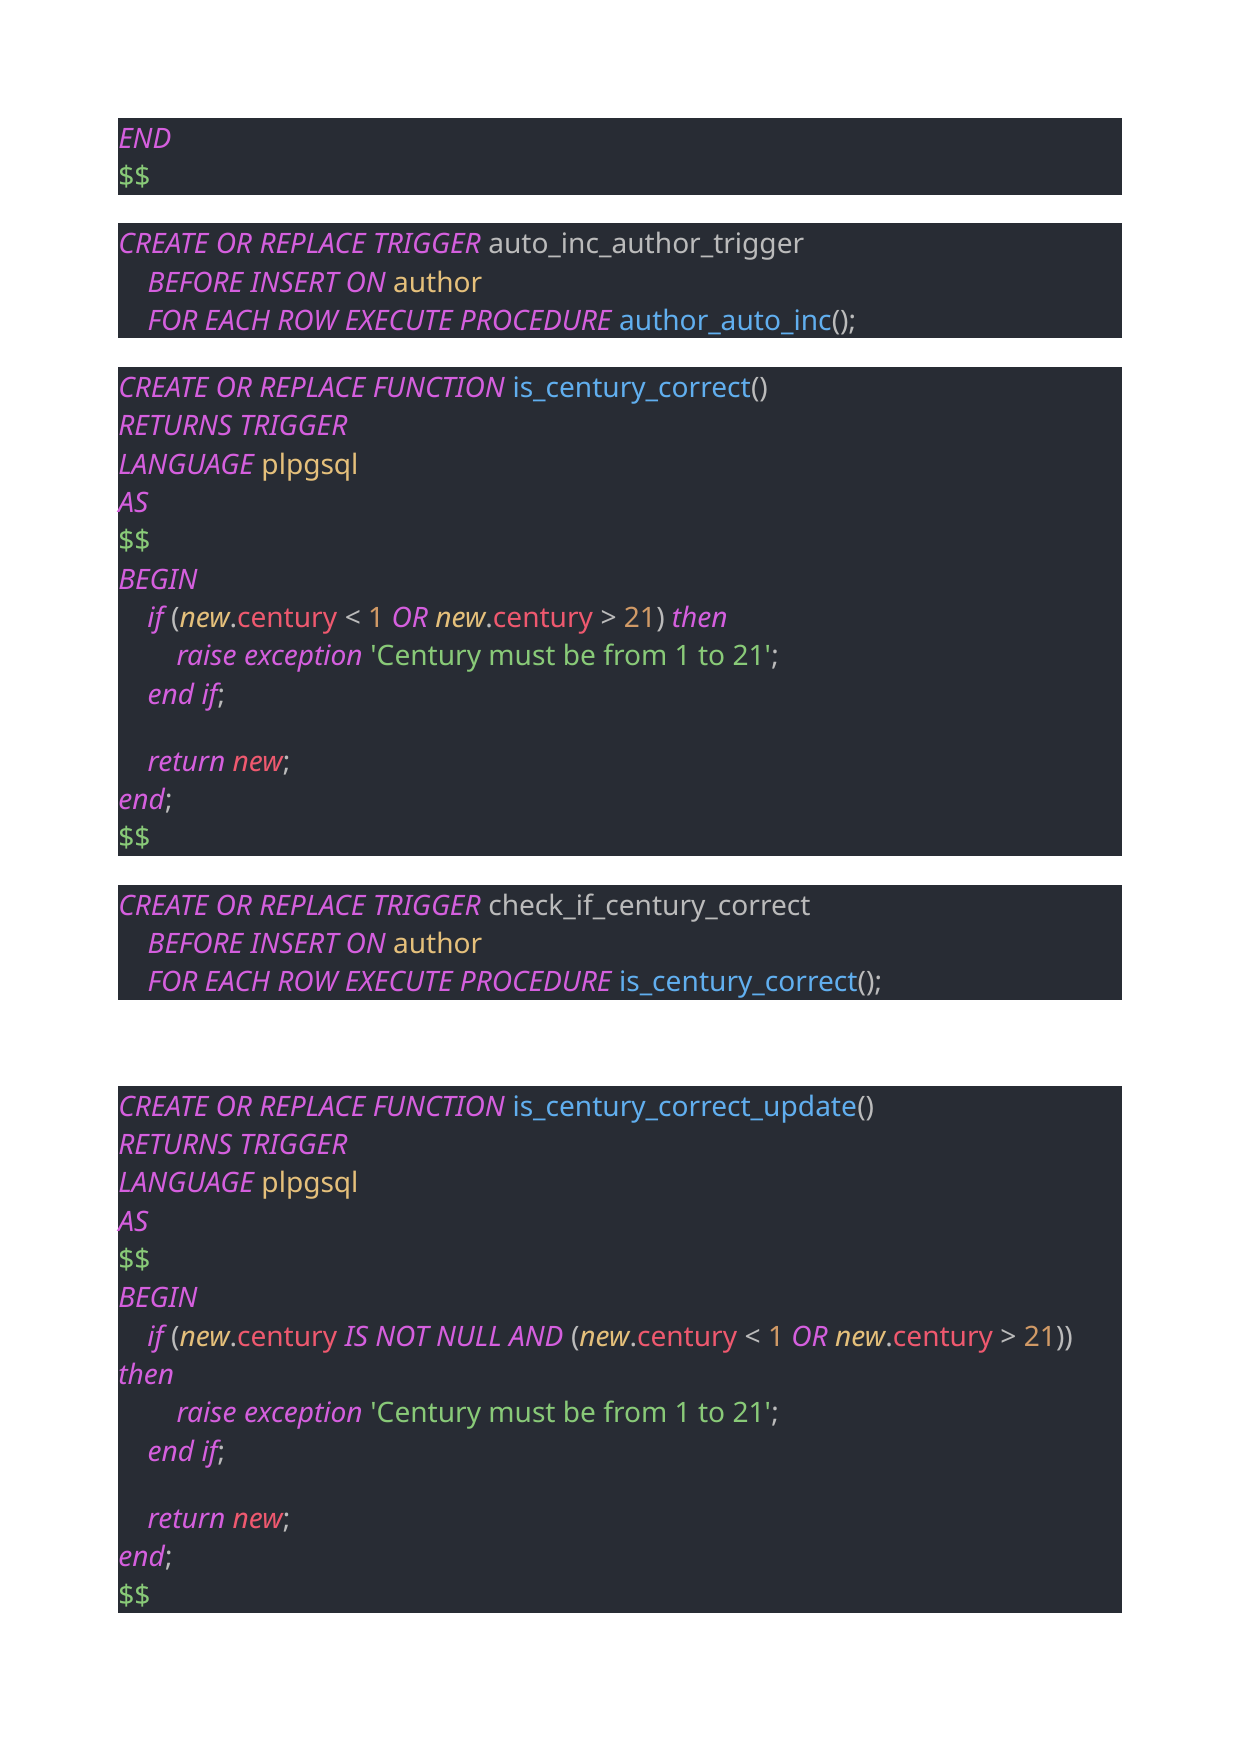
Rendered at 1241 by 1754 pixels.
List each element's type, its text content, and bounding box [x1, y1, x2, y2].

text CREATE OR REPLACE FUNCTION is_century_correct_update() RETURNS TRIGGER LANGUAGE plpgsql AS $$ BEGIN if (new.century IS NOT NULL AND (new.century < 1 OR new.century > 21)) then raise exception 'Century must be from 1 to 21'; end if; return new; end; $$ [118, 1086, 1122, 1613]
text CREATE OR REPLACE TRIGGER check_if_century_correct BEFORE INSERT ON author FOR EACH ROW EXECUTE PROCEDURE is_century_correct(); [118, 885, 1122, 1000]
text CREATE OR REPLACE TRIGGER auto_inc_author_trigger BEFORE INSERT ON author FOR EACH ROW EXECUTE PROCEDURE author_auto_inc(); [118, 223, 1122, 338]
text END $$ [118, 118, 1122, 195]
text CREATE OR REPLACE FUNCTION is_century_correct() RETURNS TRIGGER LANGUAGE plpgsql AS $$ BEGIN if (new.century < 1 OR new.century > 21) then raise exception 'Century must be from 1 to 21'; end if; return new; end; $$ [118, 367, 1122, 856]
